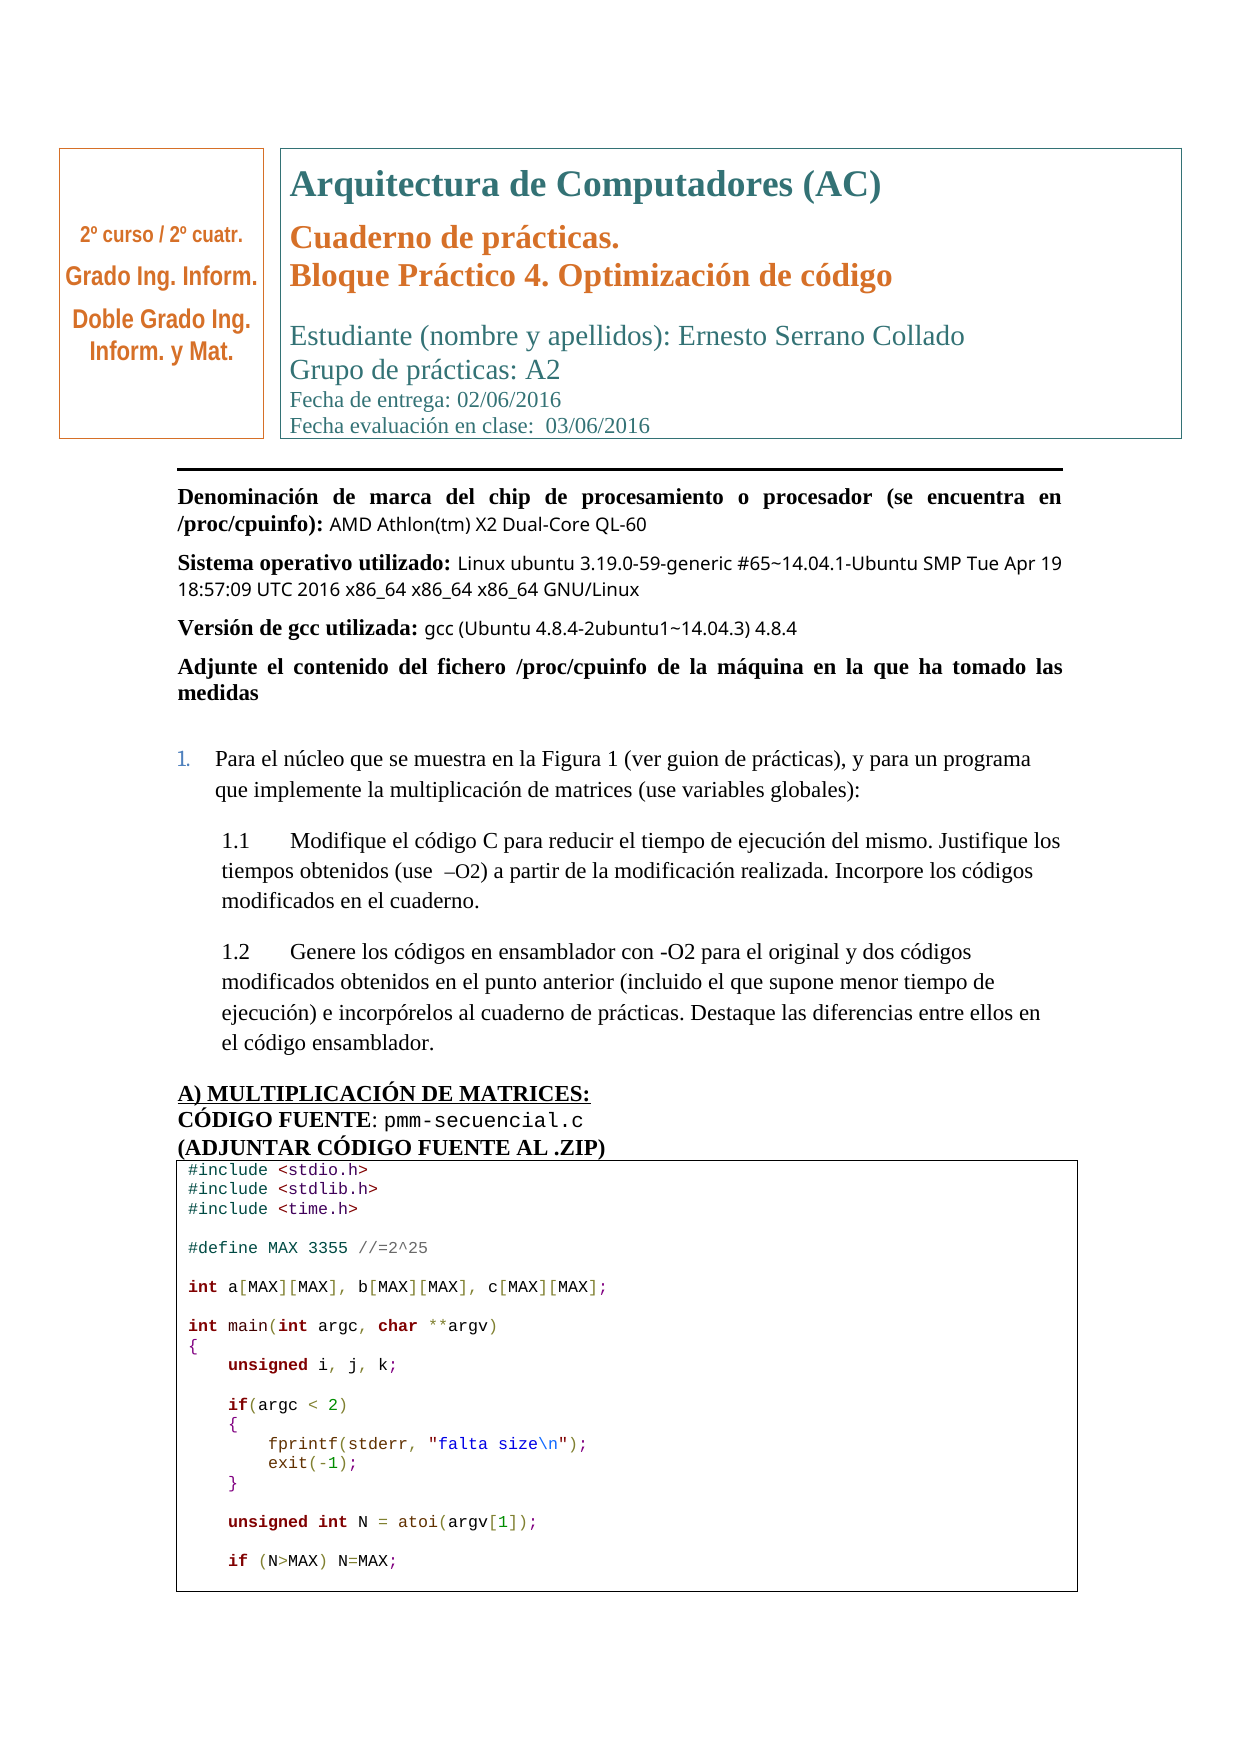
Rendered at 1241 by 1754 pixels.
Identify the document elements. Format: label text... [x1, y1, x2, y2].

list Modifique el código C para reducir el tiempo de ejecución del mismo. Justifique los tiempos obtenidos (use –O2) a partir de la modificación realizada. Incorpore los códigos modificados en el cuaderno. [221, 827, 1063, 913]
list Versión de gcc utilizada: gcc (Ubuntu 4.8.4-2ubuntu1~14.04.3) 4.8.4 [177, 614, 1063, 641]
list Adjunte el contenido del fichero /proc/cpuinfo de la máquina en la que ha tomado las medidas [177, 653, 1063, 706]
list Para el núcleo que se muestra en la Figura 1 (ver guion de prácticas), y para un programa que implemente la multiplicación de matrices (use variables globales): [177, 745, 1063, 802]
list Genere los códigos en ensamblador con -O2 para el original y dos códigos modificados obtenidos en el punto anterior (incluido el que supone menor tiempo de ejecución) e incorpórelos al cuaderno de prácticas. Destaque las diferencias entre ellos en el código ensamblador. [221, 938, 1063, 1055]
list Sistema operativo utilizado: Linux ubuntu 3.19.0-59-generic #65~14.04.1-Ubuntu SMP Tue Apr 19 18:57:09 UTC 2016 x86_64 x86_64 x86_64 GNU/Linux [177, 549, 1063, 601]
table_header [264, 148, 280, 438]
text CÓDIGO FUENTE: pmm-secuencial.c [177, 1106, 1063, 1134]
table_header #include <stdio.h> #include <stdlib.h> #include <time.h> #define MAX 3355 //=2^25 int a[MAX][MAX], b[MAX][MAX], c[MAX][MAX]; int main(int argc, char **argv) { unsigned i, j, k; if(argc < 2) { fprintf(stderr, "falta size\n"); exit(-1); } unsigned int N = atoi(argv[1]); if (N>MAX) N=MAX; [177, 1161, 1077, 1591]
text A) MULTIPLICACIÓN DE MATRICES: [177, 1080, 1063, 1106]
table_header Arquitectura de Computadores (AC) Cuaderno de prácticas. Bloque Práctico 4. Optimización de código Estudiante (nombre y apellidos): Ernesto Serrano Collado Grupo de prácticas: A2 Fecha de entrega: 02/06/2016 Fecha evaluación en clase: 03/06/2016 [281, 149, 1181, 438]
list Denominación de marca del chip de procesamiento o procesador (se encuentra en /proc/cpuinfo): AMD Athlon(tm) X2 Dual-Core QL-60 [177, 483, 1063, 537]
table_header 2º curso / 2º cuatr. Grado Ing. Inform. Doble Grado Ing. Inform. y Mat. [60, 149, 263, 438]
text (ADJUNTAR CÓDIGO FUENTE AL .ZIP) [177, 1134, 1063, 1160]
